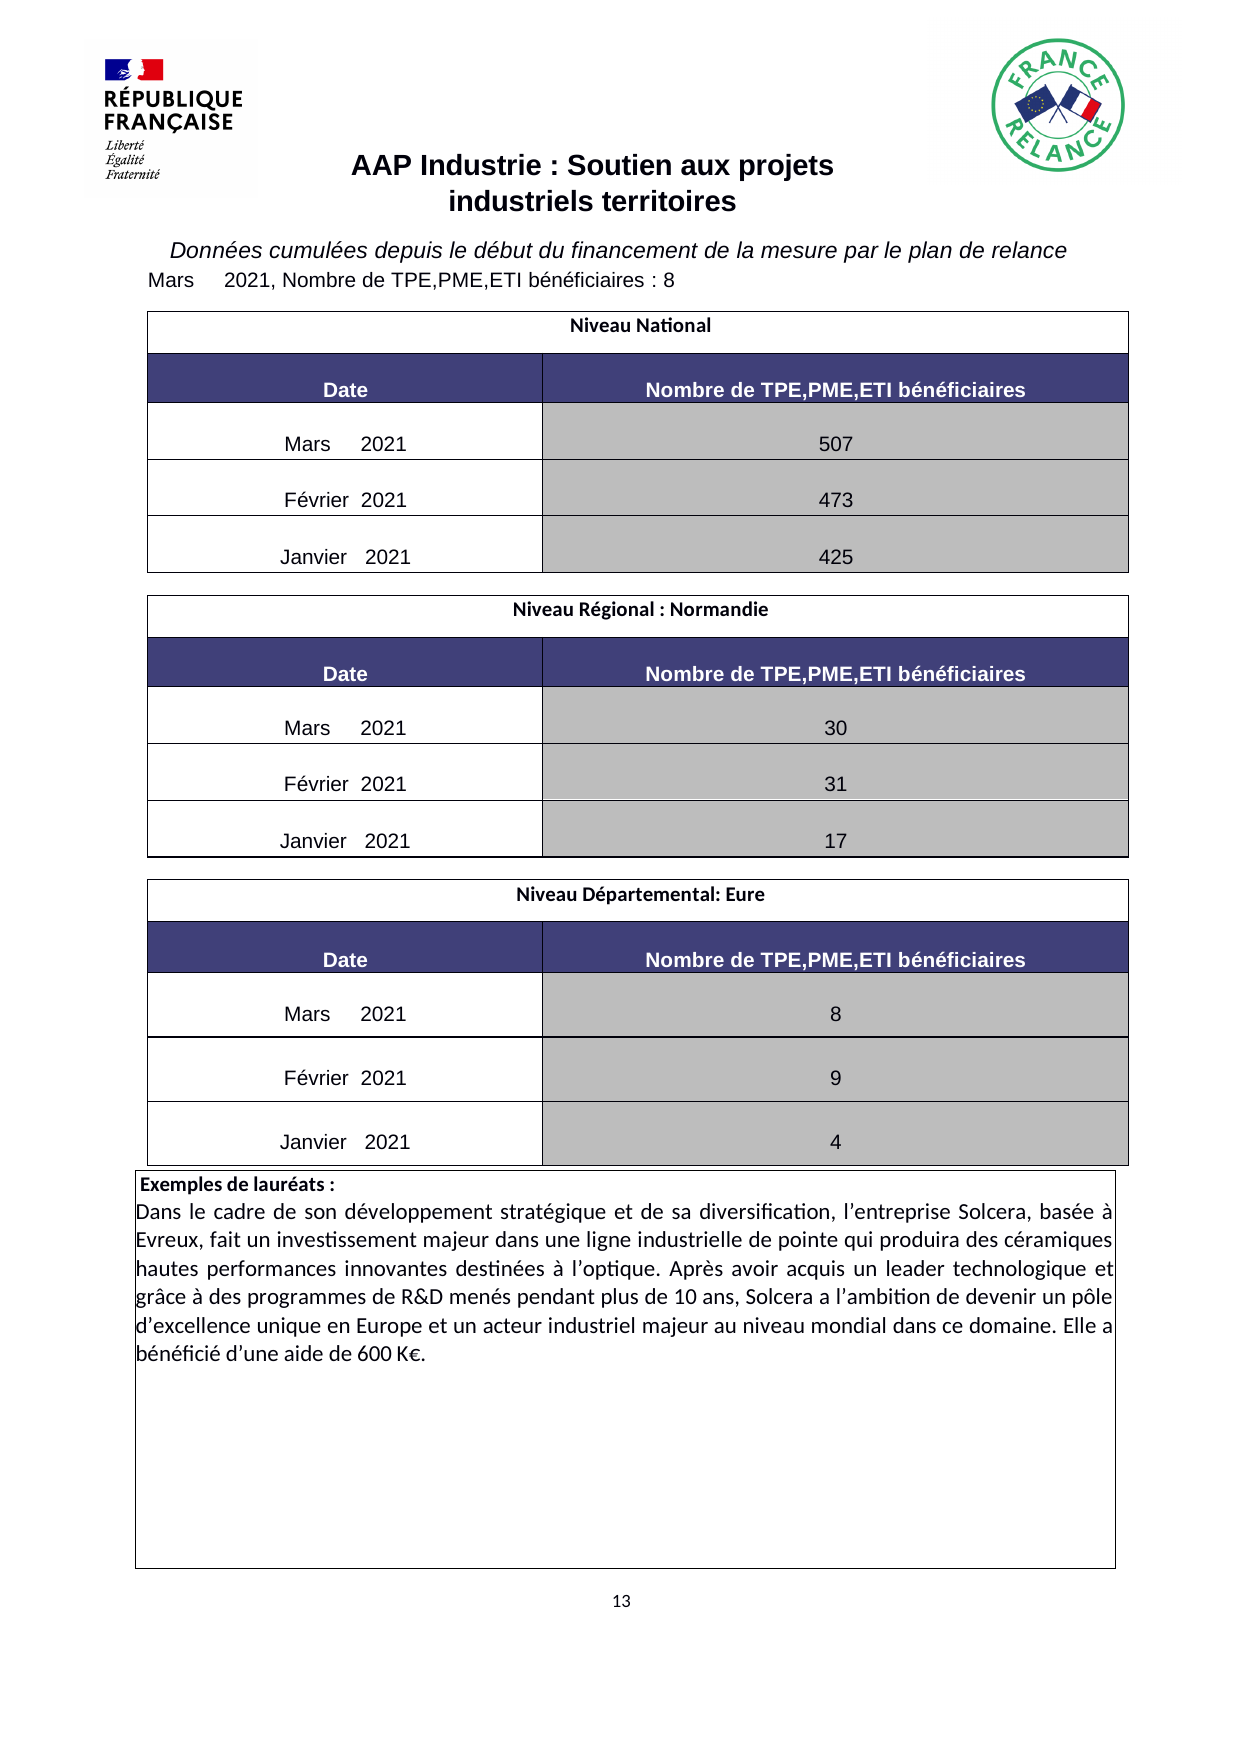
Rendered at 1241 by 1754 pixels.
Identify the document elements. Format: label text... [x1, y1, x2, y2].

text 13 [0, 1589, 1238, 1612]
table_cell Nombre de TPE,PME,ETI bénéficiaires [543, 922, 1128, 972]
table_cell Mars 2021 [148, 973, 542, 1036]
table_cell Février 2021 [148, 744, 542, 799]
table_header Niveau Régional : Normandie [148, 596, 1128, 637]
table_header Niveau National [148, 312, 1128, 353]
picture [926, 17, 1189, 185]
text Données cumulées depuis le début du financement de la mesure par le plan de relance [148, 237, 1093, 264]
table_header Niveau Départemental: Eure [148, 880, 1128, 921]
table_cell Février 2021 [148, 1038, 542, 1101]
table_cell 425 [543, 516, 1128, 572]
picture [84, 39, 263, 200]
table_cell Janvier 2021 [148, 1102, 542, 1165]
text AAP Industrie : Soutien aux projets industriels territoires [148, 148, 1093, 217]
table_cell 30 [543, 687, 1128, 743]
table_cell Janvier 2021 [148, 801, 542, 856]
text Exemples de lauréats : [135, 1171, 1115, 1197]
table_cell 31 [543, 744, 1128, 799]
table_cell Date [148, 638, 542, 686]
table_cell 8 [543, 973, 1128, 1036]
table_cell 4 [543, 1102, 1128, 1165]
text Dans le cadre de son développement stratégique et de sa diversification, l’entreprise Solcera, basée à Evreux, fait un investissement majeur dans une ligne industrielle de pointe qui produira des céramiques hautes performances innovantes destinées à l’optique. Après avoir acquis un leader technologique et grâce à des programmes de R&D menés pendant plus de 10 ans, Solcera a l’ambition de devenir un pôle d’excellence unique en Europe et un acteur industriel majeur au niveau mondial dans ce domaine. Elle a bénéficié d’une aide de 600 K€. [135, 1197, 1115, 1368]
table_cell Janvier 2021 [148, 516, 542, 572]
table_cell Nombre de TPE,PME,ETI bénéficiaires [543, 638, 1128, 686]
table_cell Nombre de TPE,PME,ETI bénéficiaires [543, 354, 1128, 402]
table_cell 17 [543, 801, 1128, 856]
table_cell 507 [543, 403, 1128, 459]
table_cell Mars 2021 [148, 403, 542, 459]
table_cell Février 2021 [148, 460, 542, 515]
table_cell 473 [543, 460, 1128, 515]
table_cell 9 [543, 1038, 1128, 1101]
table_cell Date [148, 354, 542, 402]
table_cell Date [148, 922, 542, 972]
table_cell Mars 2021 [148, 687, 542, 743]
text Mars 2021, Nombre de TPE,PME,ETI bénéficiaires : 8 [148, 268, 1093, 292]
